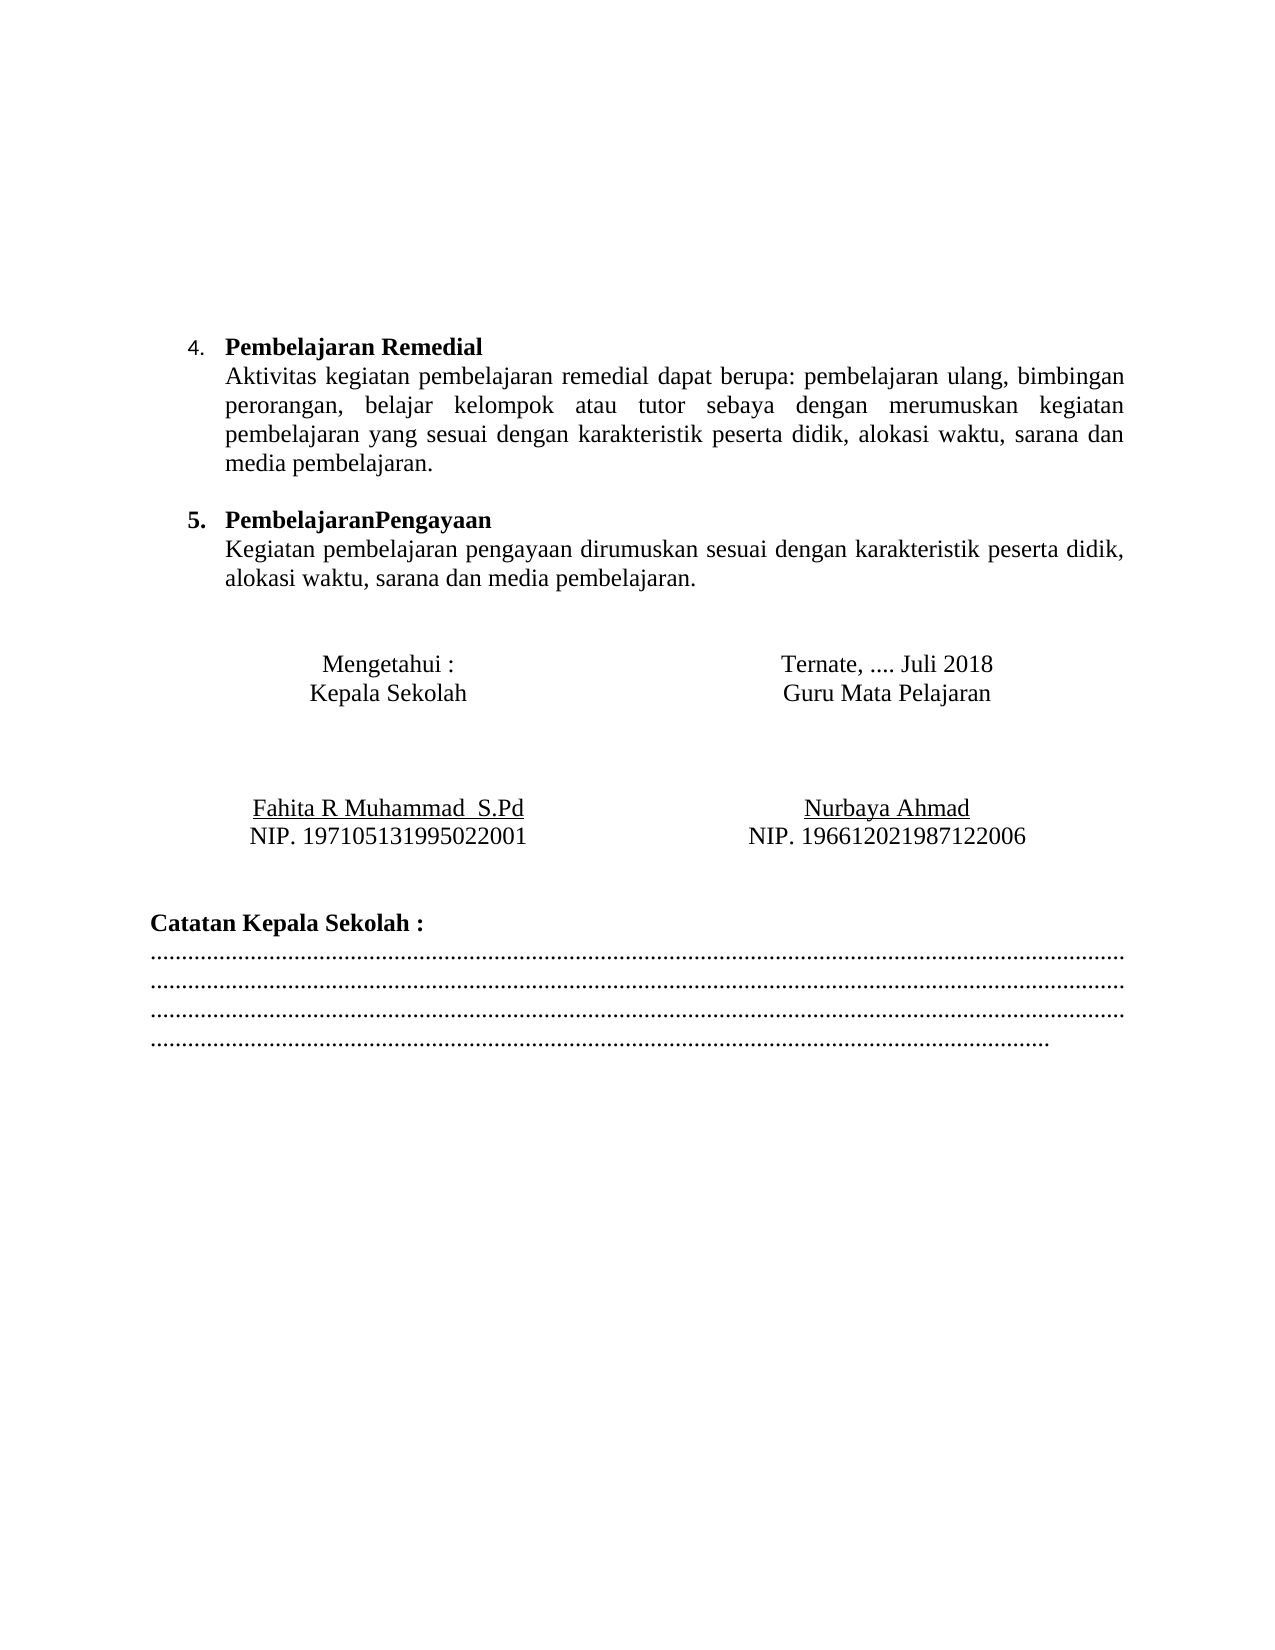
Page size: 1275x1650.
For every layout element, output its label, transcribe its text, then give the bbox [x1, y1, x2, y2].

text Kegiatan pembelajaran pengayaan dirumuskan sesuai dengan karakteristik peserta didik, alokasi waktu, sarana dan media pembelajaran. [225, 534, 1125, 591]
table_header Mengetahui : Kepala Sekolah Fahita R Muhammad S.Pd NIP. 197105131995022001 [139, 649, 637, 850]
text .................................................................................................................................................................................................................................................................................................................................................................................................................................................................................................................................................................................................................................... [150, 936, 1125, 1051]
table_header Ternate, .... Juli 2018 Guru Mata Pelajaran Nurbaya Ahmad NIP. 196612021987122006 [638, 649, 1136, 850]
list PembelajaranPengayaan [187, 505, 1125, 534]
text Catatan Kepala Sekolah : [150, 908, 1125, 936]
text Aktivitas kegiatan pembelajaran remedial dapat berupa: pembelajaran ulang, bimbingan perorangan, belajar kelompok atau tutor sebaya dengan merumuskan kegiatan pembelajaran yang sesuai dengan karakteristik peserta didik, alokasi waktu, sarana dan media pembelajaran. [225, 361, 1125, 476]
list Pembelajaran Remedial [187, 332, 1125, 361]
